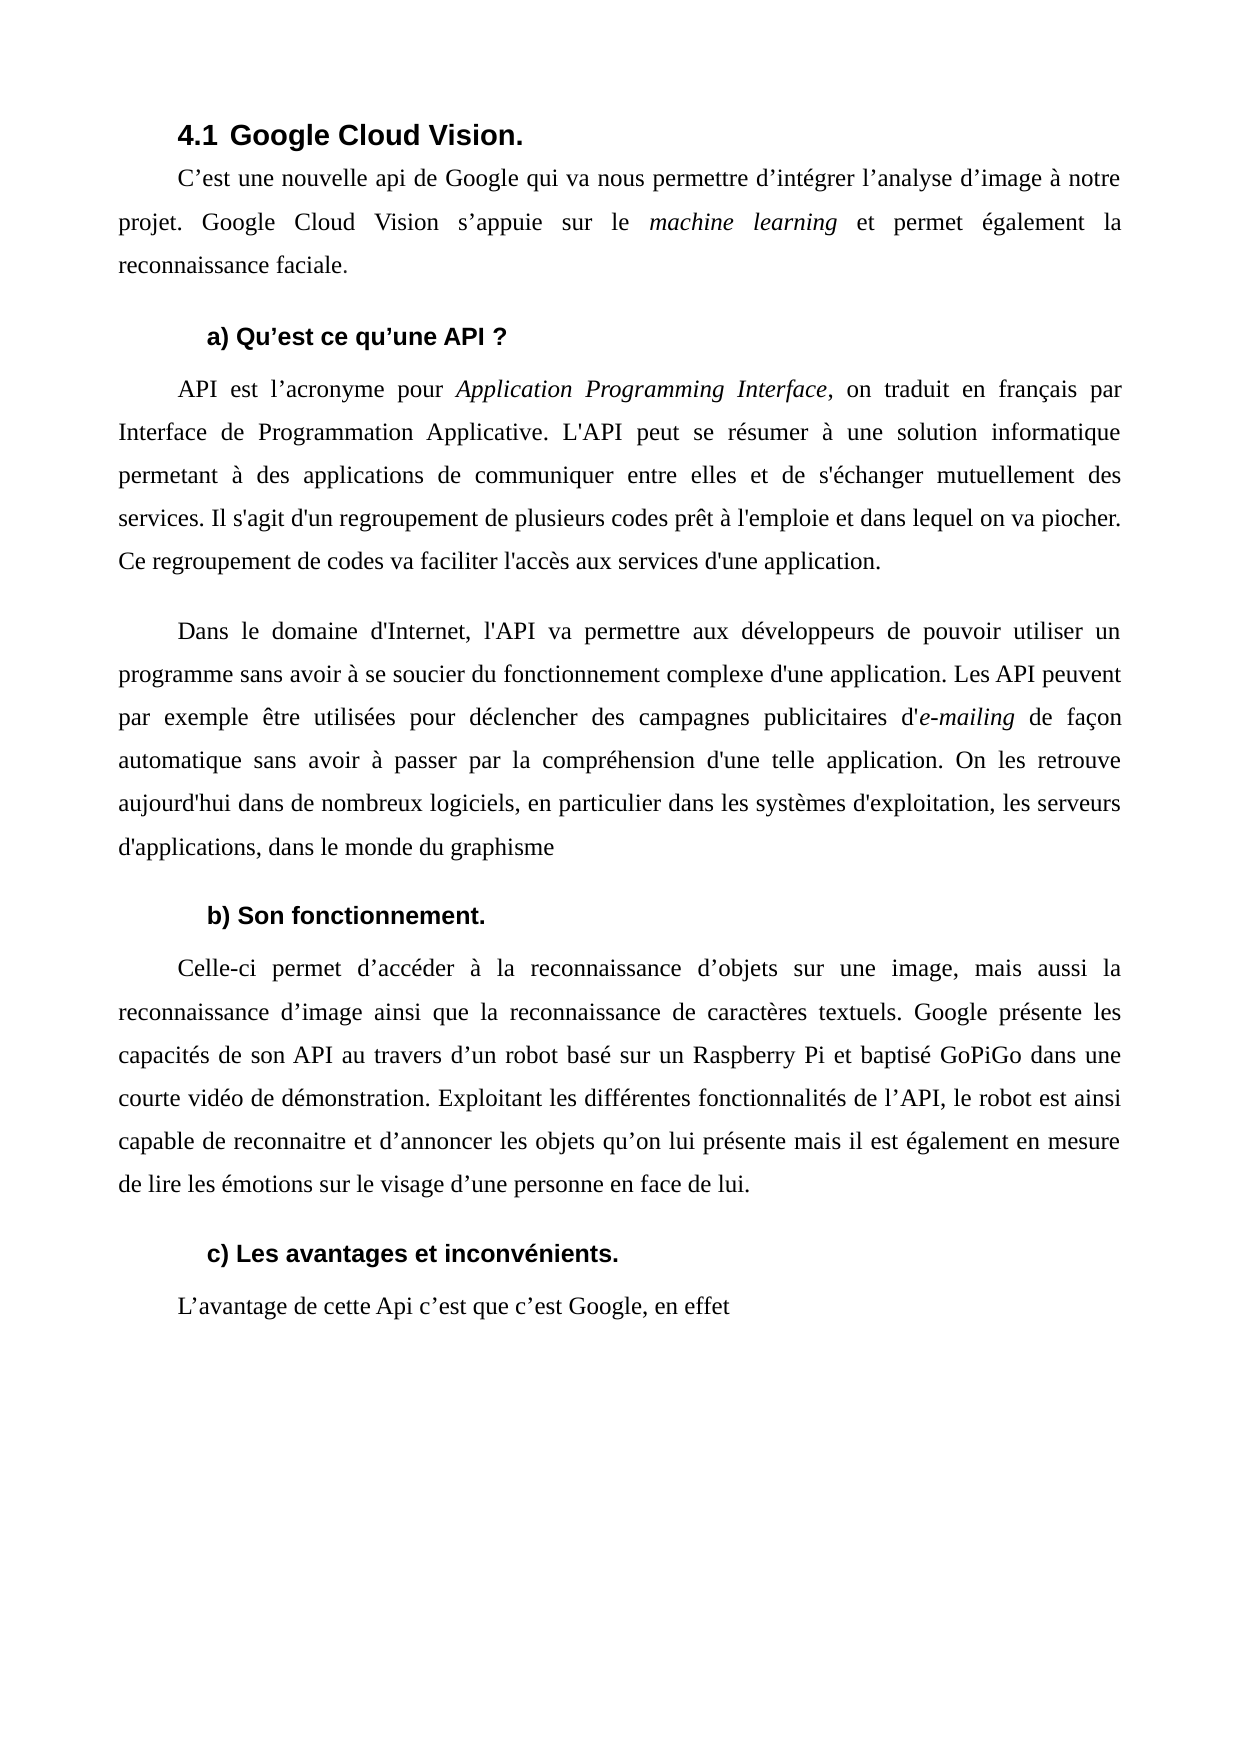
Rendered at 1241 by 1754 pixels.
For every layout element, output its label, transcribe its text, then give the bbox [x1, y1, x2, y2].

text L’avantage de cette Api c’est que c’est Google, en effet [118, 1291, 1122, 1320]
subtitle Qu’est ce qu’une API ? [118, 321, 1122, 350]
text Celle-ci permet d’accéder à la reconnaissance d’objets sur une image, mais aussi la reconnaissance d’image ainsi que la reconnaissance de caractères textuels. Google présente les capacités de son API au travers d’un robot basé sur un Raspberry Pi et baptisé GoPiGo dans une courte vidéo de démonstration. Exploitant les différentes fonctionnalités de l’API, le robot est ainsi capable de reconnaitre et d’annoncer les objets qu’on lui présente mais il est également en mesure de lire les émotions sur le visage d’une personne en face de lui. [118, 953, 1122, 1198]
subtitle Les avantages et inconvénients. [118, 1239, 1122, 1268]
text API est l’acronyme pour Application Programming Interface, on traduit en français par Interface de Programmation Applicative. L'API peut se résumer à une solution informatique permetant à des applications de communiquer entre elles et de s'échanger mutuellement des services. Il s'agit d'un regroupement de plusieurs codes prêt à l'emploie et dans lequel on va piocher. Ce regroupement de codes va faciliter l'accès aux services d'une application. [118, 374, 1122, 575]
subtitle Google Cloud Vision. [118, 118, 1122, 152]
subtitle C’est une nouvelle api de Google qui va nous permettre d’intégrer l’analyse d’image à notre projet. Google Cloud Vision s’appuie sur le machine learning et permet également la reconnaissance faciale. [118, 163, 1122, 280]
subtitle Son fonctionnement. [118, 901, 1122, 930]
text Dans le domaine d'Internet, l'API va permettre aux développeurs de pouvoir utiliser un programme sans avoir à se soucier du fonctionnement complexe d'une application. Les API peuvent par exemple être utilisées pour déclencher des campagnes publicitaires d'e-mailing de façon automatique sans avoir à passer par la compréhension d'une telle application. On les retrouve aujourd'hui dans de nombreux logiciels, en particulier dans les systèmes d'exploitation, les serveurs d'applications, dans le monde du graphisme [118, 616, 1122, 860]
